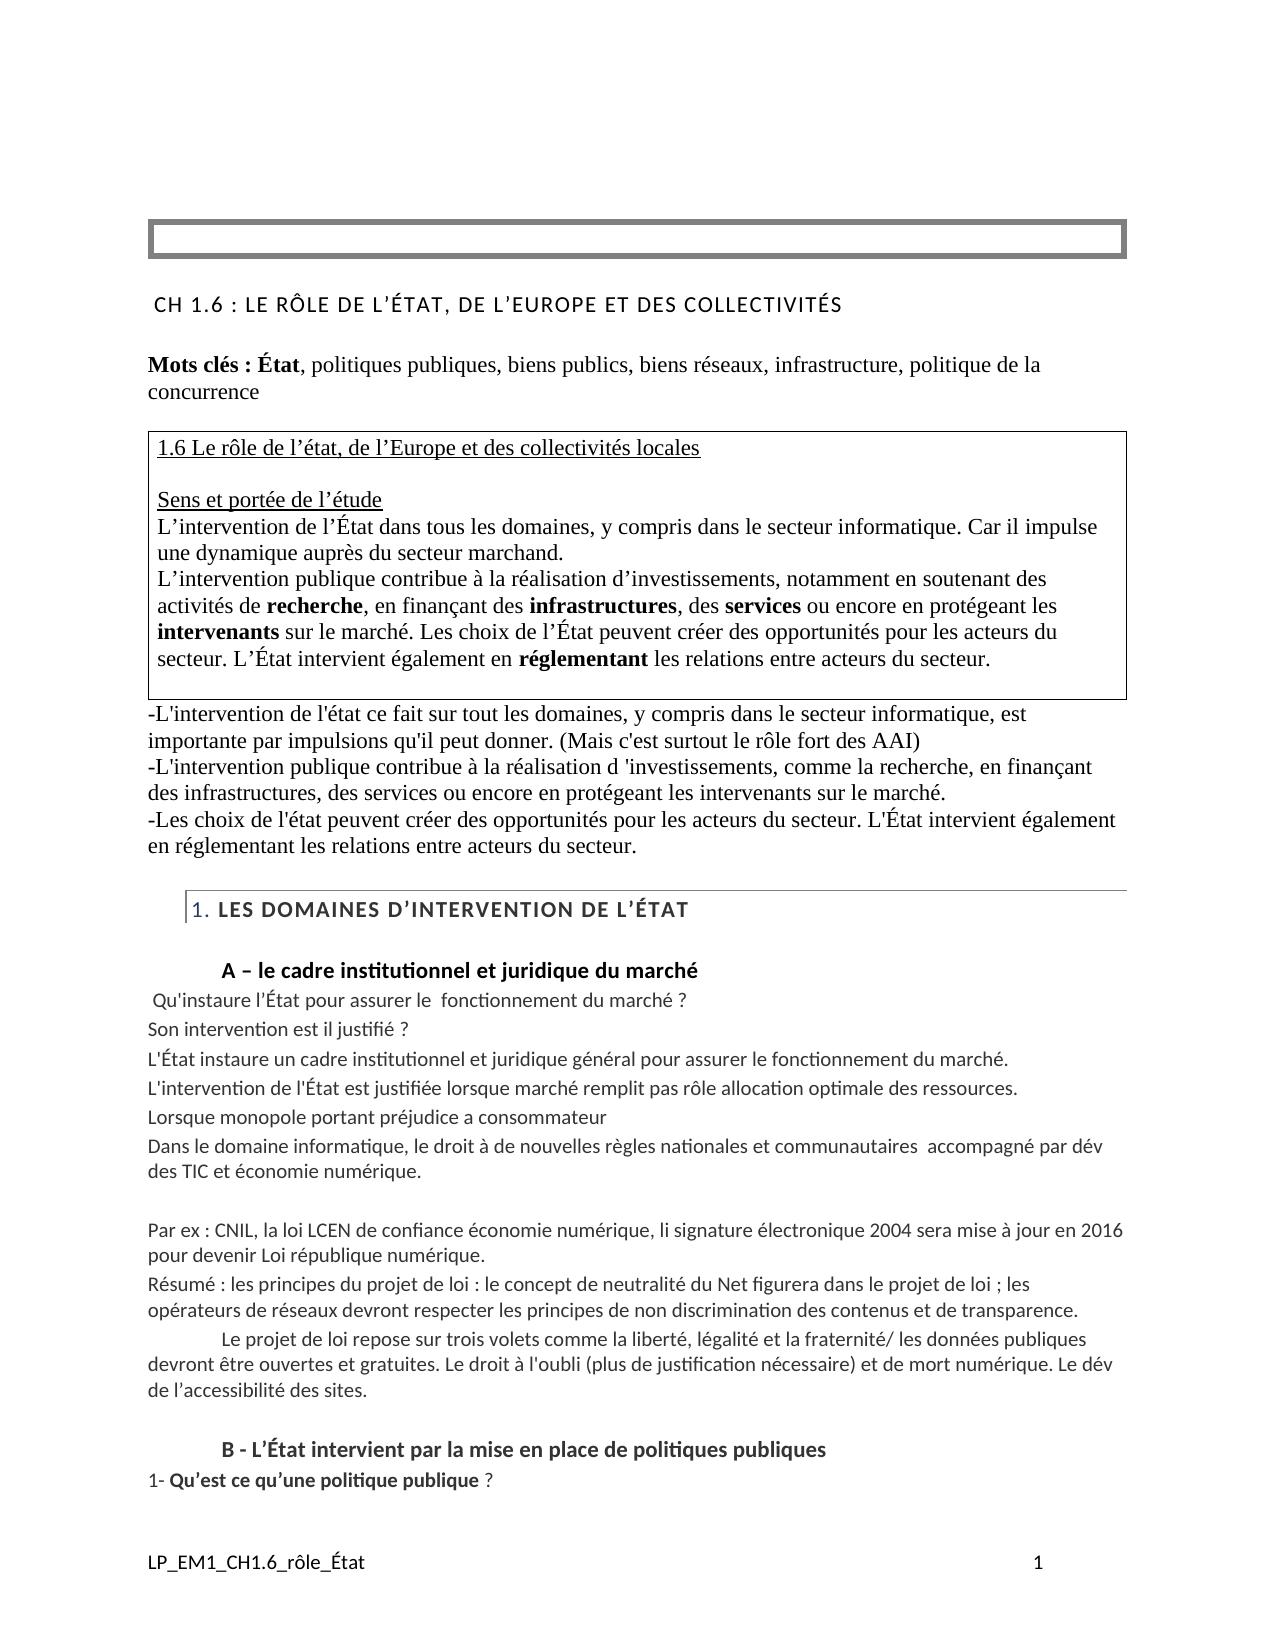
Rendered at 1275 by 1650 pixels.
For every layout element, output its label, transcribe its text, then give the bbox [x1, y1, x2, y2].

text -Les choix de l'état peuvent créer des opportunités pour les acteurs du secteur. L'État intervient également en réglementant les relations entre acteurs du secteur. [148, 806, 1127, 858]
text Qu'instaure l’État pour assurer le fonctionnement du marché ? [148, 987, 1127, 1013]
text B - L’État intervient par la mise en place de politiques publiques [148, 1435, 1127, 1463]
text -L'intervention publique contribue à la réalisation d 'investissements, comme la recherche, en finançant des infrastructures, des services ou encore en protégeant les intervenants sur le marché. [148, 753, 1127, 806]
text L’intervention publique contribue à la réalisation d’investissements, notamment en soutenant des activités de recherche, en finançant des infrastructures, des services ou encore en protégeant les intervenants sur le marché. Les choix de l’État peuvent créer des opportunités pour les acteurs du secteur. L’État intervient également en réglementant les relations entre acteurs du secteur. [149, 562, 1126, 671]
text A – le cadre institutionnel et juridique du marché [148, 956, 1112, 984]
text Résumé : les principes du projet de loi : le concept de neutralité du Net figurera dans le projet de loi ; les opérateurs de réseaux devront respecter les principes de non discrimination des contenus et de transparence. [148, 1272, 1127, 1322]
text L'État instaure un cadre institutionnel et juridique général pour assurer le fonctionnement du marché. [148, 1046, 1127, 1071]
subtitle Ch 1.6 : le rôle de l’État, de l’Europe et des collectivités [154, 290, 1121, 318]
text 1.6 Le rôle de l’état, de l’Europe et des collectivités locales [149, 432, 1126, 460]
subtitle Thème EM1 – Analyse structurelle du secteur informatique [154, 225, 1121, 253]
text L’intervention de l’État dans tous les domaines, y compris dans le secteur informatique. Car il impulse une dynamique auprès du secteur marchand. [149, 510, 1126, 562]
text L'intervention de l'État est justifiée lorsque marché remplit pas rôle allocation optimale des ressources. [148, 1075, 1127, 1100]
text -L'intervention de l'état ce fait sur tout les domaines, y compris dans le secteur informatique, est importante par impulsions qu'il peut donner. (Mais c'est surtout le rôle fort des AAI) [148, 700, 1127, 753]
subtitle 1. Les domaines d’intervention de l’État [187, 891, 1127, 923]
text Mots clés : État, politiques publiques, biens publics, biens réseaux, infrastructure, politique de la concurrence [148, 352, 1127, 404]
text Son intervention est il justifié ? [148, 1017, 1127, 1042]
text Lorsque monopole portant préjudice a consommateur [148, 1104, 1127, 1129]
text 1- Qu’est ce qu’une politique publique ? [148, 1467, 1127, 1493]
text Le projet de loi repose sur trois volets comme la liberté, légalité et la fraternité/ les données publiques devront être ouvertes et gratuites. Le droit à l'oubli (plus de justification nécessaire) et de mort numérique. Le dév de l’accessibilité des sites. [148, 1326, 1127, 1402]
text Dans le domaine informatique, le droit à de nouvelles règles nationales et communautaires accompagné par dév des TIC et économie numérique. [148, 1133, 1127, 1184]
text Par ex : CNIL, la loi LCEN de confiance économie numérique, li signature électronique 2004 sera mise à jour en 2016 pour devenir Loi république numérique. [148, 1217, 1127, 1268]
text Sens et portée de l’étude [149, 483, 1126, 510]
